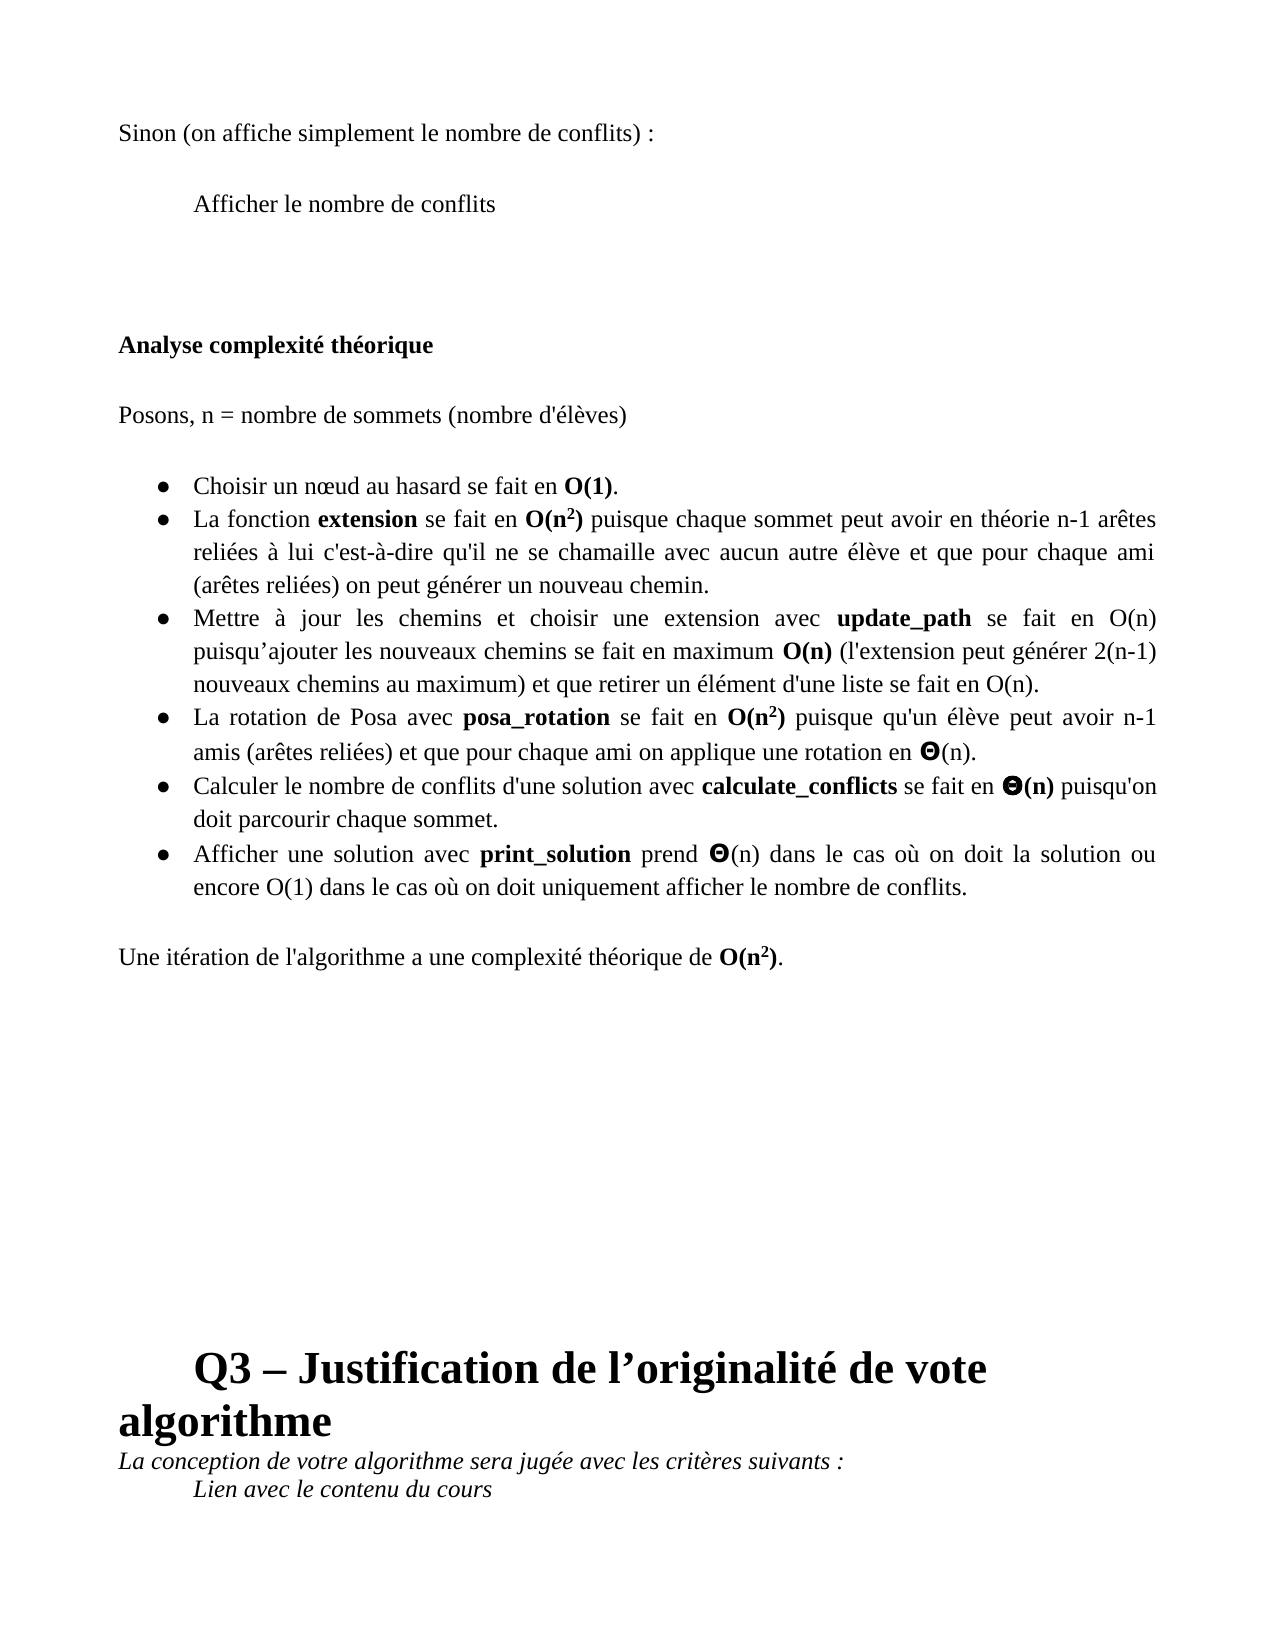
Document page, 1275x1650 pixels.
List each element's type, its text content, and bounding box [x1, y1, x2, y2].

list Afficher une solution avec print_solution prend 𝝝(n) dans le cas où on doit la solution ou encore O(1) dans le cas où on doit uniquement afficher le nombre de conflits. [156, 837, 1157, 901]
list Q3 – Justification de l’originalité de vote algorithme [118, 1340, 1157, 1446]
list Mettre à jour les chemins et choisir une extension avec update_path se fait en O(n) puisqu’ajouter les nouveaux chemins se fait en maximum O(n) (l'extension peut générer 2(n-1) nouveaux chemins au maximum) et que retirer un élément d'une liste se fait en O(n). [156, 603, 1157, 698]
list Calculer le nombre de conflits d'une solution avec calculate_conflicts se fait en 𝝝(n) puisqu'on doit parcourir chaque sommet. [156, 770, 1157, 833]
text Afficher le nombre de conflits [118, 189, 1157, 217]
text Sinon (on affiche simplement le nombre de conflits) : [118, 118, 1157, 147]
list La rotation de Posa avec posa_rotation se fait en O(n2) puisque qu'un élève peut avoir n-1 amis (arêtes reliées) et que pour chaque ami on applique une rotation en 𝝝(n). [156, 702, 1157, 765]
text La conception de votre algorithme sera jugée avec les critères suivants : [118, 1446, 1157, 1474]
list La fonction extension se fait en O(n2) puisque chaque sommet peut avoir en théorie n-1 arêtes reliées à lui c'est-à-dire qu'il ne se chamaille avec aucun autre élève et que pour chaque ami (arêtes reliées) on peut générer un nouveau chemin. [156, 504, 1157, 598]
text Analyse complexité théorique [118, 330, 1157, 358]
list Choisir un nœud au hasard se fait en O(1). [156, 471, 1157, 499]
list Lien avec le contenu du cours [156, 1474, 1157, 1503]
text Posons, n = nombre de sommets (nombre d'élèves) [118, 400, 1157, 429]
text Une itération de l'algorithme a une complexité théorique de O(n2). [118, 942, 1157, 971]
